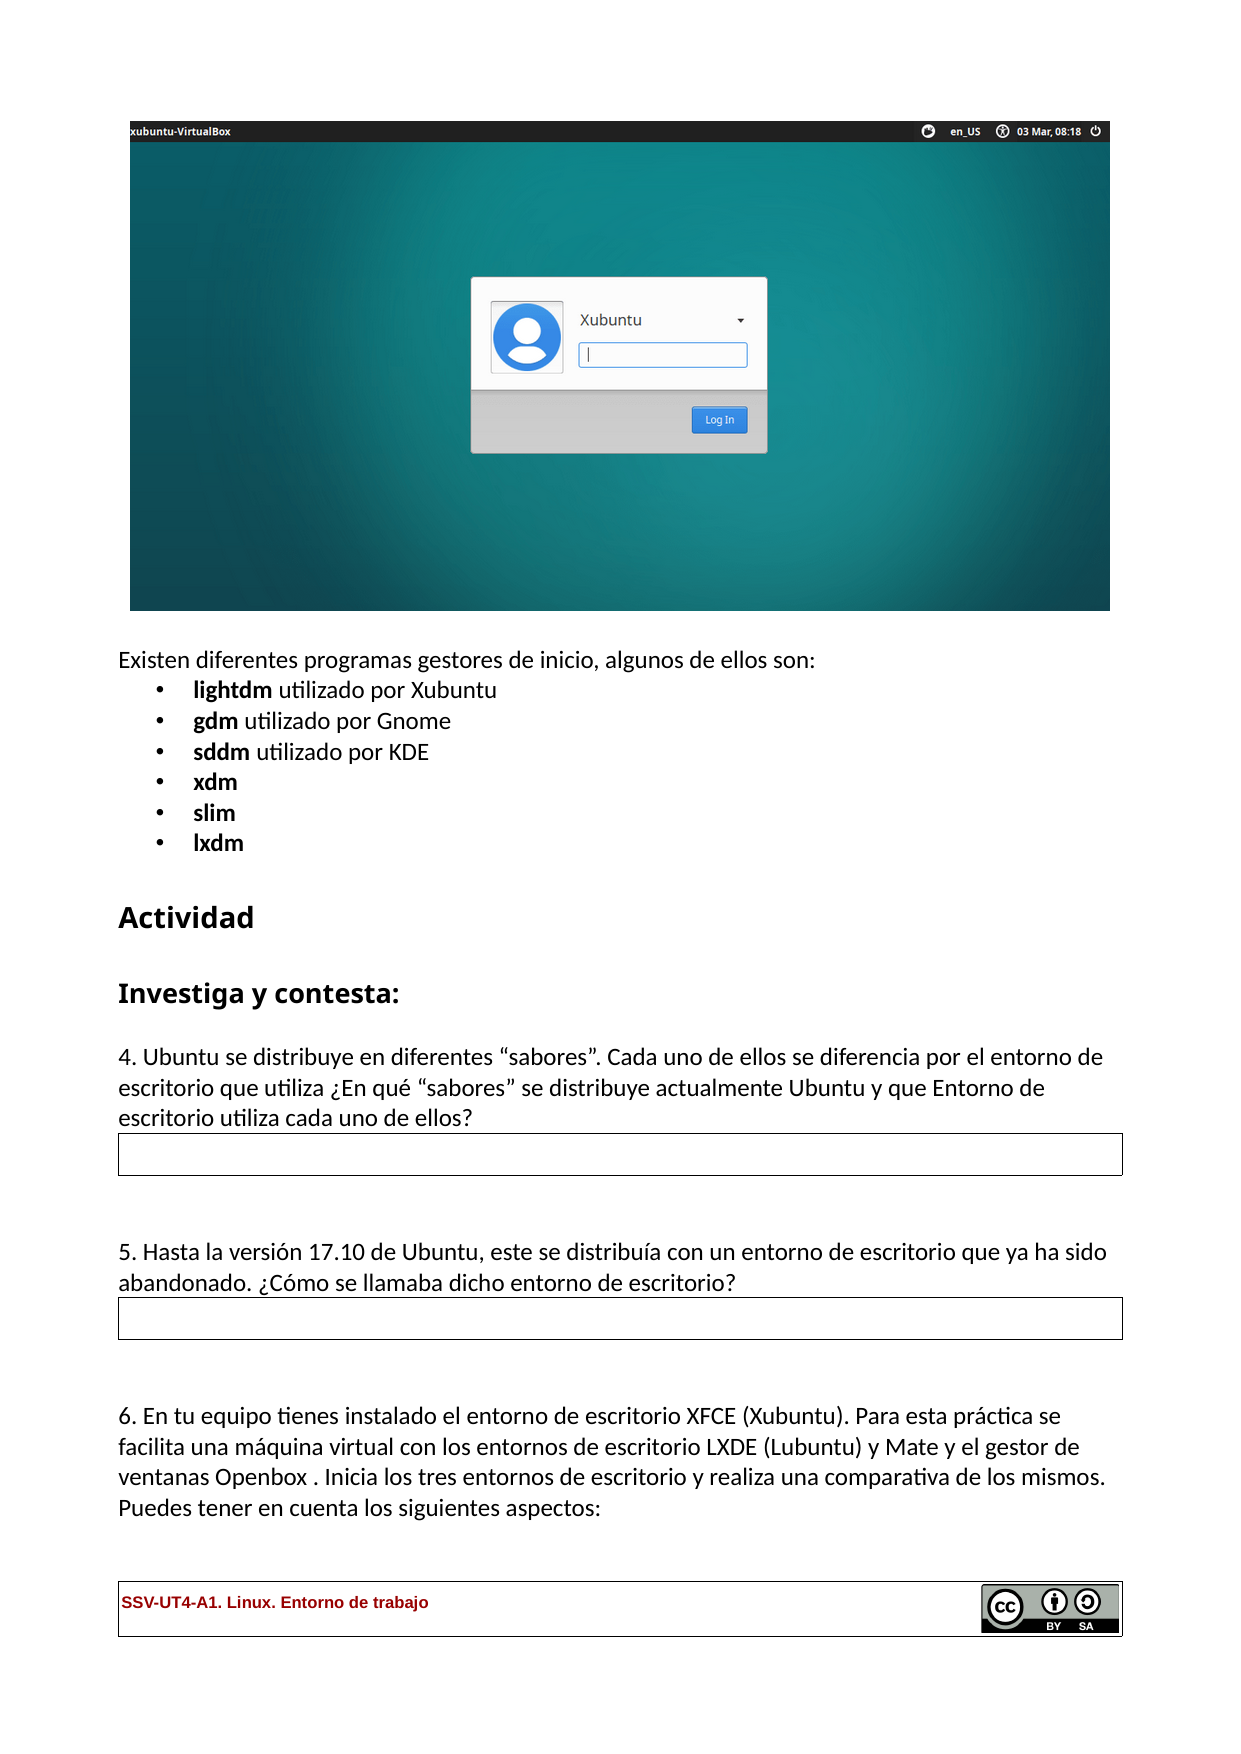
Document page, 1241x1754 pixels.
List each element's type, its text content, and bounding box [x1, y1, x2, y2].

list lxdm [156, 827, 1122, 858]
list xdm [156, 766, 1122, 797]
list gdm utilizado por Gnome [156, 705, 1122, 736]
subtitle Investiga y contesta: [118, 974, 1122, 1011]
table_header [119, 1134, 1122, 1175]
text 4. Ubuntu se distribuye en diferentes “sabores”. Cada uno de ellos se diferencia por el entorno de escritorio que utiliza ¿En qué “sabores” se distribuye actualmente Ubuntu y que Entorno de escritorio utiliza cada uno de ellos? [118, 1041, 1122, 1133]
picture [981, 1584, 1119, 1633]
list lightdm utilizado por Xubuntu [156, 675, 1122, 705]
text Existen diferentes programas gestores de inicio, algunos de ellos son: [118, 644, 1122, 675]
list sddm utilizado por KDE [156, 736, 1122, 766]
list slim [156, 797, 1122, 827]
subtitle Actividad [118, 897, 1122, 937]
text 6. En tu equipo tienes instalado el entorno de escritorio XFCE (Xubuntu). Para esta práctica se facilita una máquina virtual con los entornos de escritorio LXDE (Lubuntu) y Mate y el gestor de ventanas Openbox . Inicia los tres entornos de escritorio y realiza una comparativa de los mismos. Puedes tener en cuenta los siguientes aspectos: [118, 1401, 1122, 1523]
picture [127, 118, 1113, 614]
table_header [119, 1298, 1122, 1339]
text 5. Hasta la versión 17.10 de Ubuntu, este se distribuía con un entorno de escritorio que ya ha sido abandonado. ¿Cómo se llamaba dicho entorno de escritorio? [118, 1236, 1122, 1297]
